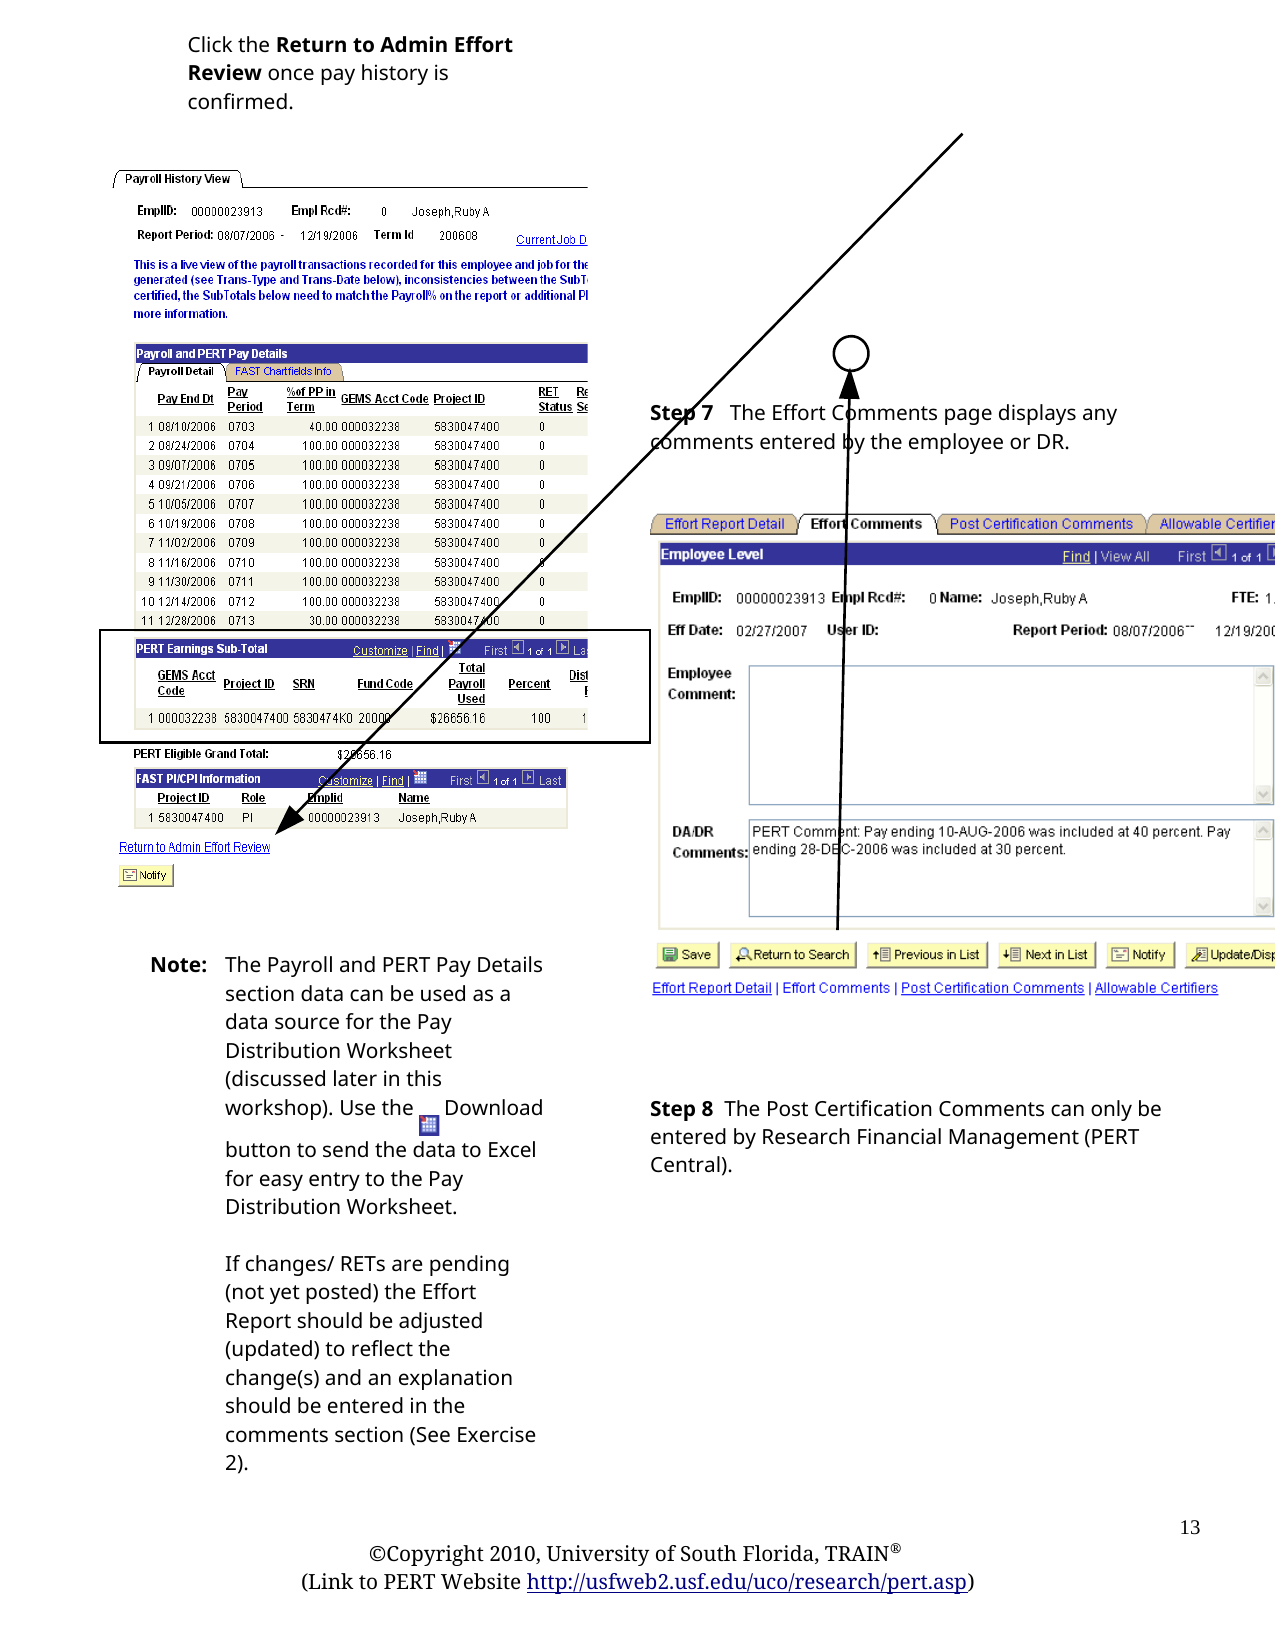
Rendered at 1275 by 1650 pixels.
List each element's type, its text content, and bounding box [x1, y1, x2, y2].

text Step 7 The Effort Comments page displays any comments entered by the employee or DR. [850, 398, 1162, 455]
text Note: The Payroll and PERT Pay Details section data can be used as a data source for the Pay Distribution Worksheet (discussed later in this workshop). Use the Download button to send the data to Excel for easy entry to the Pay Distribution Worksheet. [150, 951, 544, 1221]
text Step 8 The Post Certification Comments can only be entered by Research Financial Management (PERT Central). [650, 1094, 1162, 1179]
text If changes/ RETs are pending (not yet posted) the Effort Report should be adjusted (updated) to reflect the change(s) and an explanation should be entered in the comments section (See Exercise 2). [150, 1249, 544, 1477]
text Step 7 The Effort Comments page displays any comments entered by the employee or DR. [650, 398, 700, 449]
text Step 7 The Effort Comments page displays any comments entered by the employee or DR. [651, 398, 848, 455]
text Click the Return to Admin Effort Review once pay history is confirmed. [112, 30, 525, 115]
